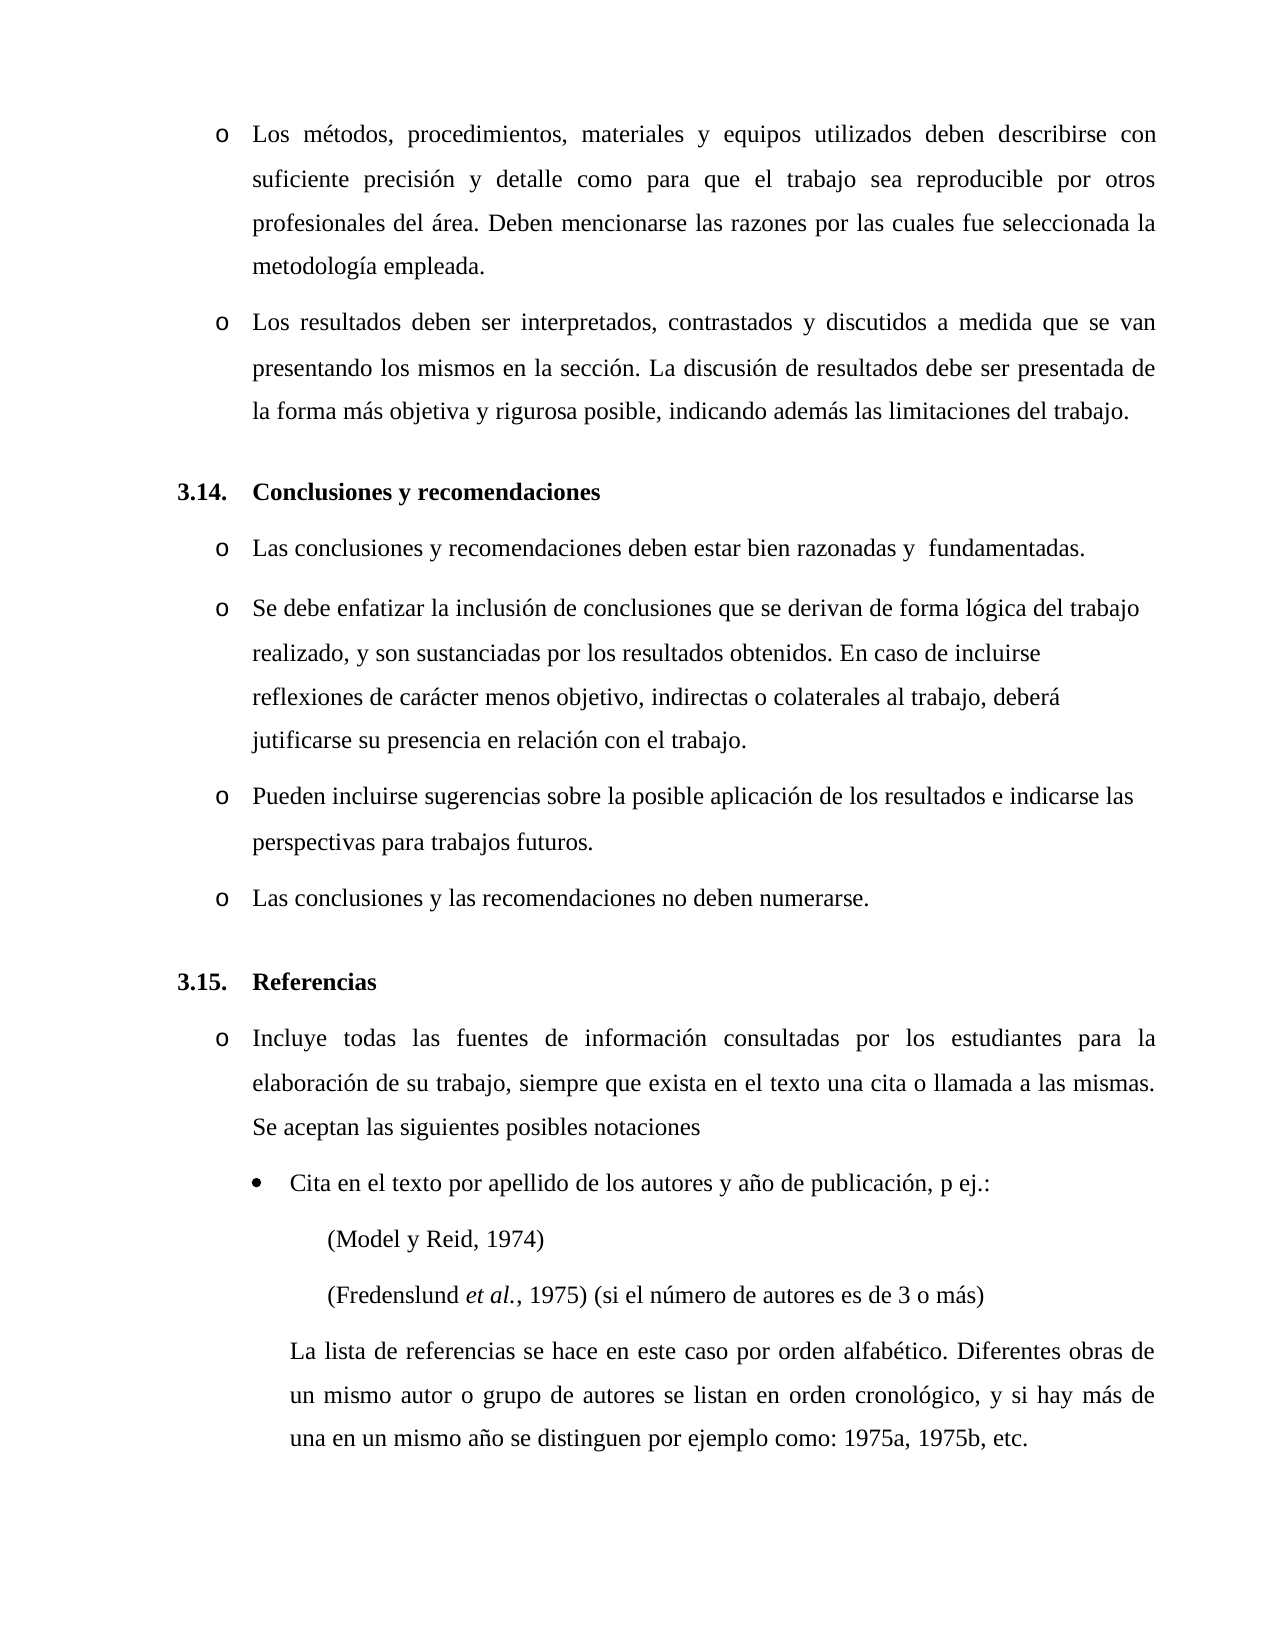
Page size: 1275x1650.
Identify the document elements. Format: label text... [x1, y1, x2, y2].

list Los métodos, procedimientos, materiales y equipos utilizados deben describirse con suficiente precisión y detalle como para que el trabajo sea reproducible por otros profesionales del área. Deben mencionarse las razones por las cuales fue seleccionada la metodología empleada. [214, 118, 1156, 280]
list Las conclusiones y las recomendaciones no deben numerarse. [214, 883, 1156, 914]
text La lista de referencias se hace en este caso por orden alfabético. Diferentes obras de un mismo autor o grupo de autores se listan en orden cronológico, y si hay más de una en un mismo año se distinguen por ejemplo como: 1975a, 1975b, etc. [289, 1336, 1156, 1452]
text (Model y Reid, 1974) [327, 1224, 1156, 1253]
list Conclusiones y recomendaciones [177, 477, 1156, 506]
list Incluye todas las fuentes de información consultadas por los estudiantes para la elaboración de su trabajo, siempre que exista en el texto una cita o llamada a las mismas. Se aceptan las siguientes posibles notaciones [214, 1023, 1156, 1141]
list Cita en el texto por apellido de los autores y año de publicación, p ej.: [252, 1168, 1156, 1197]
list Los resultados deben ser interpretados, contrastados y discutidos a medida que se van presentando los mismos en la sección. La discusión de resultados debe ser presentada de la forma más objetiva y rigurosa posible, indicando además las limitaciones del trabajo. [214, 307, 1156, 425]
text (Fredenslund et al., 1975) (si el número de autores es de 3 o más) [327, 1280, 1156, 1309]
list Las conclusiones y recomendaciones deben estar bien razonadas y fundamentadas. [214, 533, 1156, 564]
list Se debe enfatizar la inclusión de conclusiones que se derivan de forma lógica del trabajo realizado, y son sustanciadas por los resultados obtenidos. En caso de incluirse reflexiones de carácter menos objetivo, indirectas o colaterales al trabajo, deberá jutificarse su presencia en relación con el trabajo. [214, 592, 1156, 754]
list Pueden incluirse sugerencias sobre la posible aplicación de los resultados e indicarse las perspectivas para trabajos futuros. [214, 781, 1156, 856]
list Referencias [177, 967, 1156, 996]
